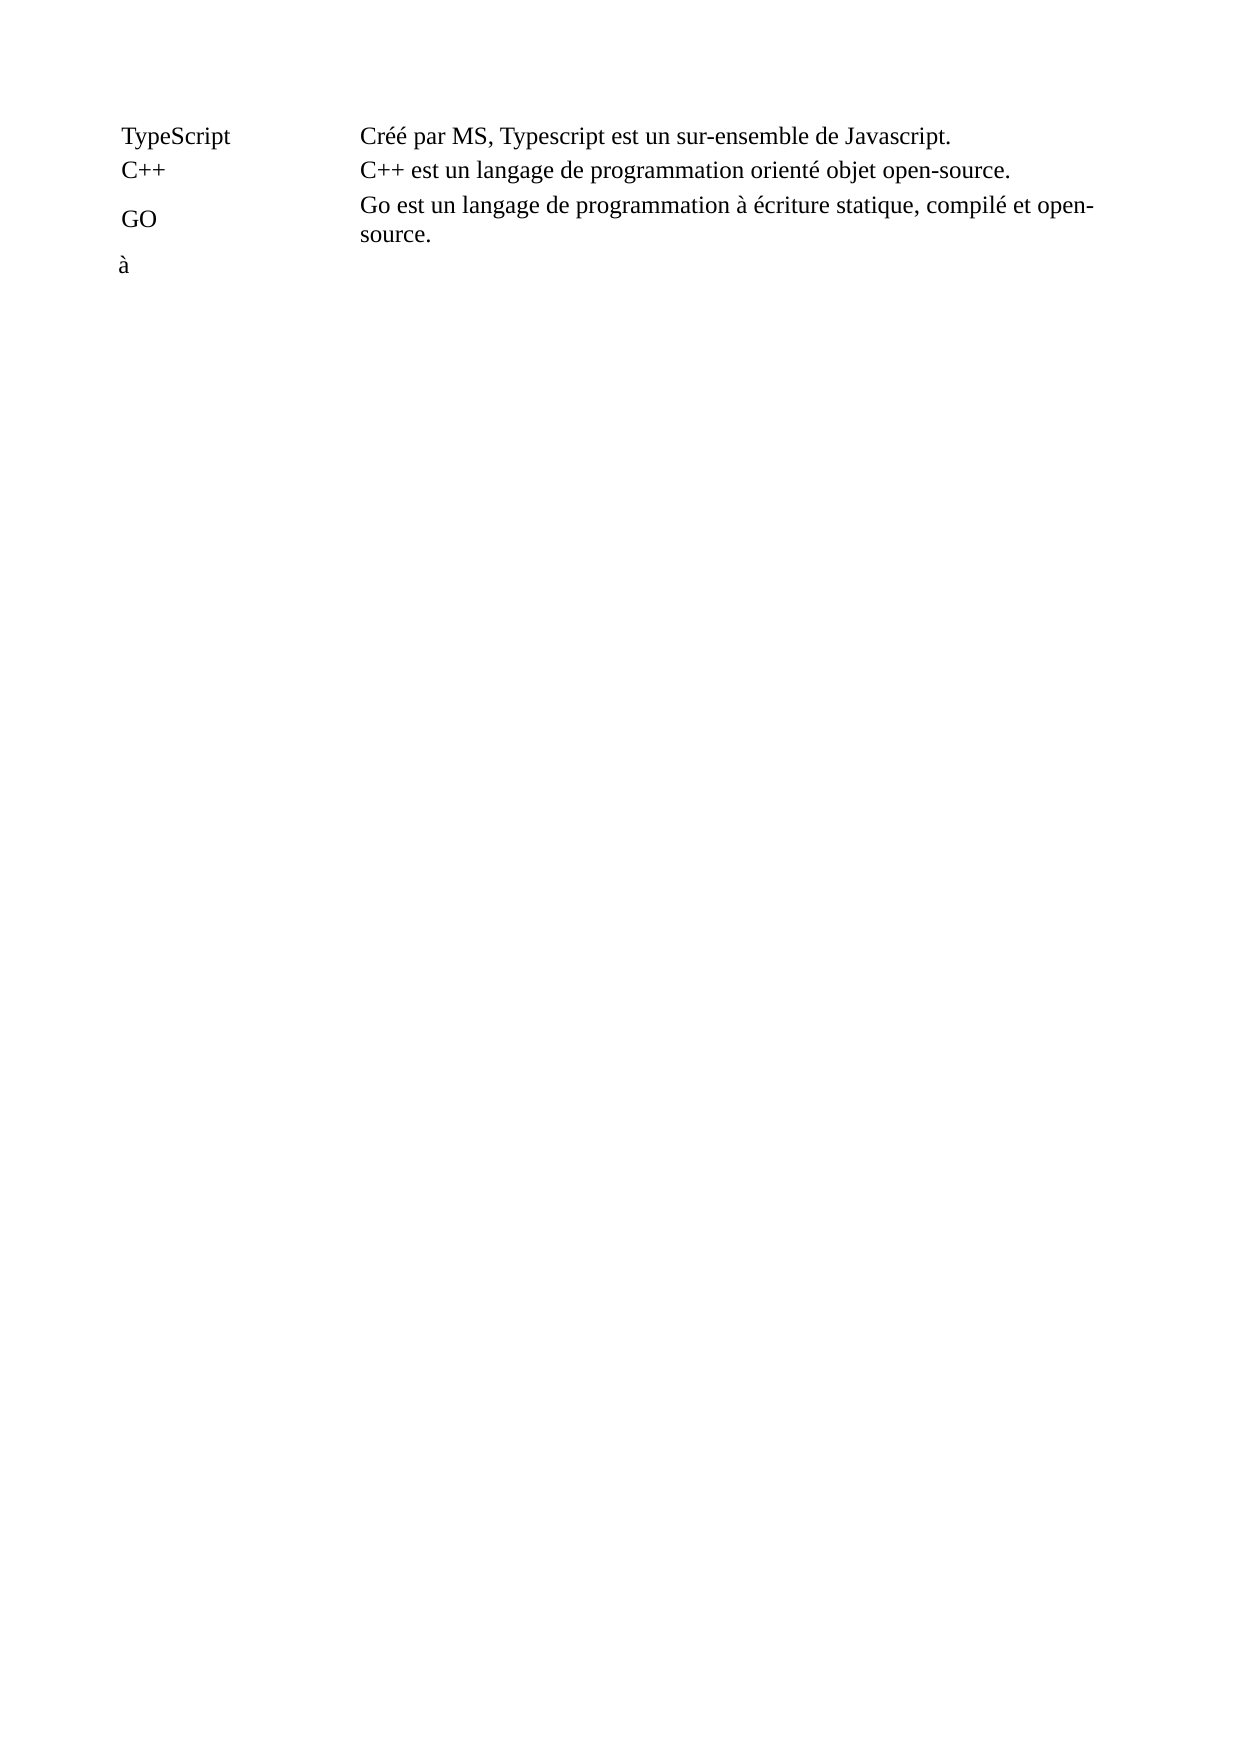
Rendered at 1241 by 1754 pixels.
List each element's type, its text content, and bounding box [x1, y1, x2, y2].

table_cell Créé par MS, Typescript est un sur-ensemble de Javascript. [357, 118, 1122, 153]
table_cell C++ est un langage de programmation orienté objet open-source. [357, 153, 1122, 187]
text à [118, 251, 1122, 279]
table_cell Go est un langage de programmation à écriture statique, compilé et open-source. [357, 187, 1122, 251]
table_cell C++ [118, 153, 357, 187]
table_cell GO [118, 187, 357, 251]
table_cell TypeScript [118, 118, 357, 153]
